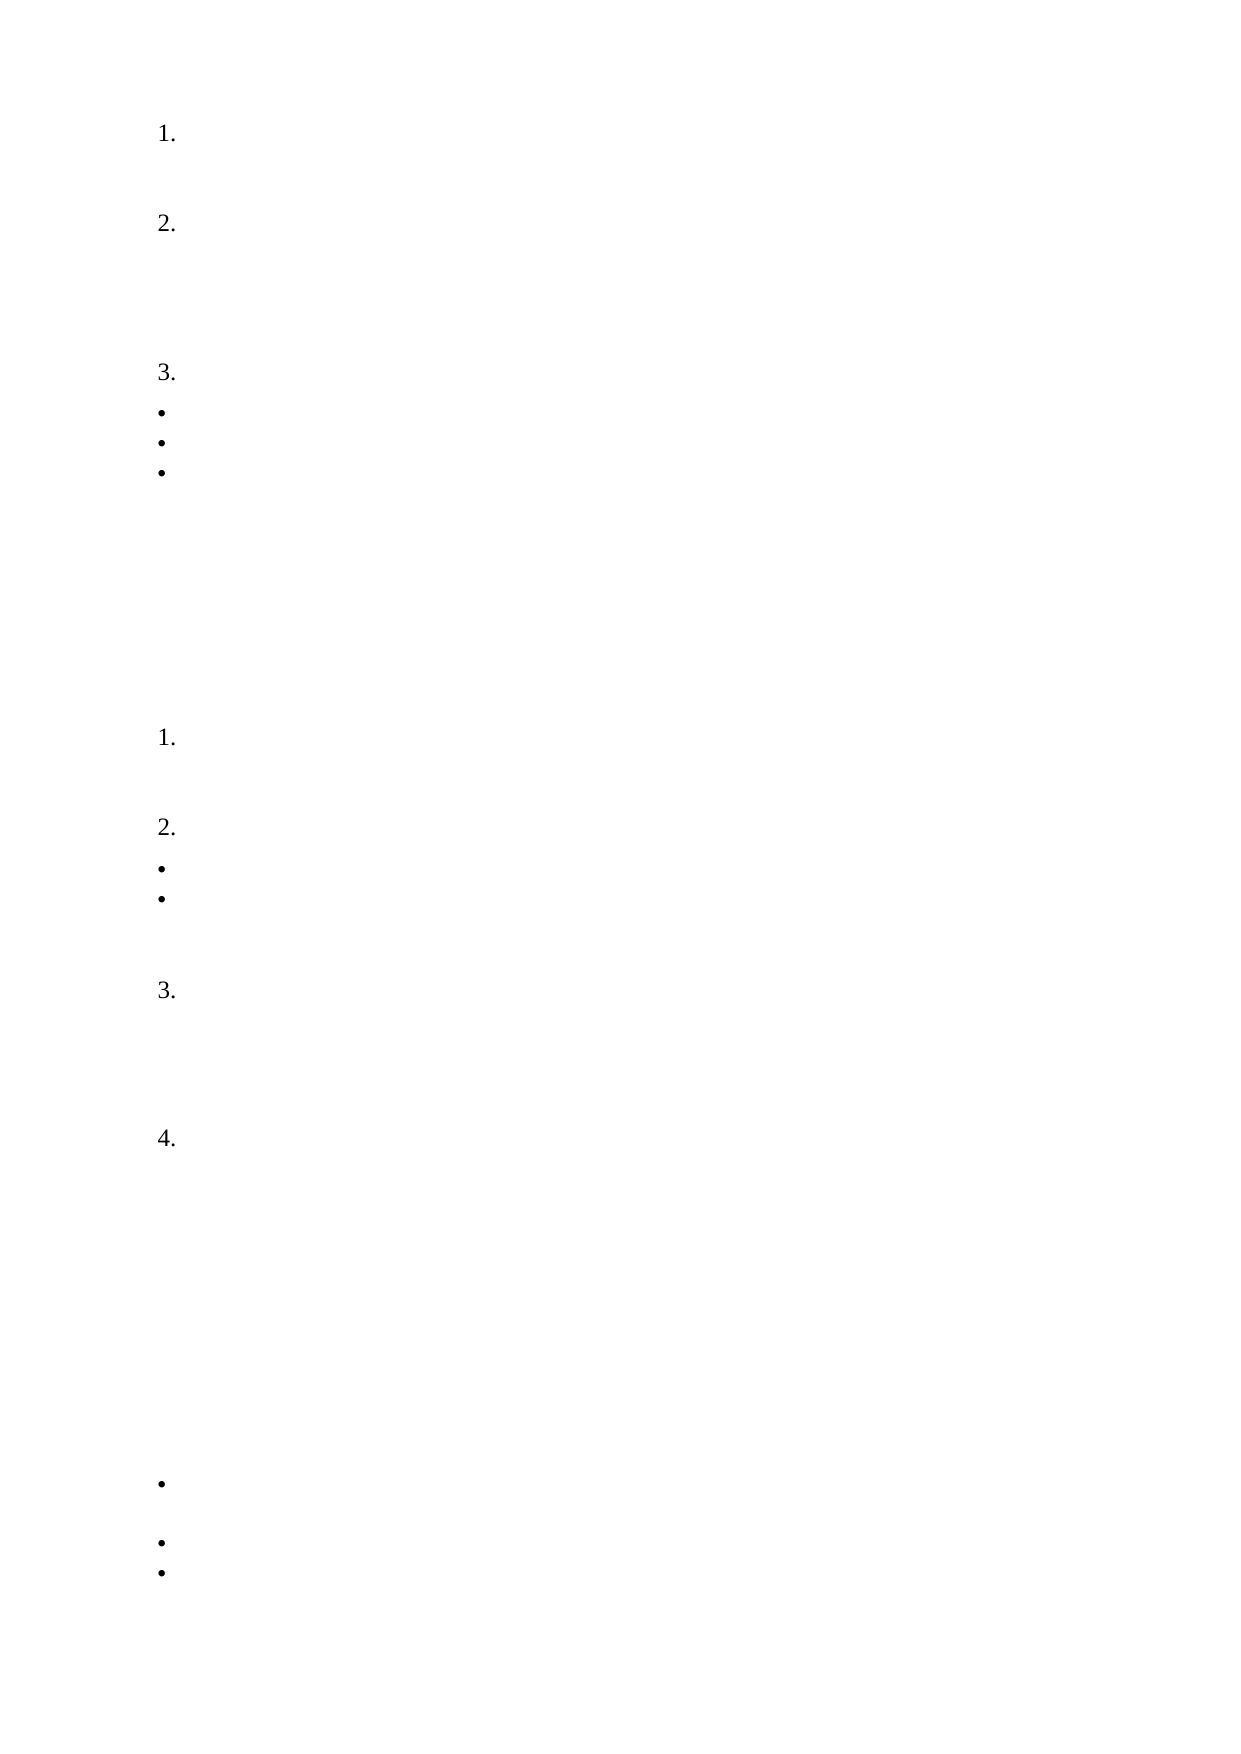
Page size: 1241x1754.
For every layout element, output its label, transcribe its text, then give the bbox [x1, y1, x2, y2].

list Longitud de Enlace: La distancia de equilibrio entre fuerzas atractivas y repulsivas. [187, 432, 1053, 458]
list La No-Observabilidad Directa del Enlace: Un enlace no es un objeto; es una manifestación de un estado energético favorable. No se puede "aislar" un enlace. Es un constructo teórico de inmenso poder predictivo, pero su naturaleza es inferencial. [187, 722, 1053, 809]
list El Problema de la Localización vs. Deslocalización: ¿Dónde reside exactamente el enlace? [187, 812, 1053, 841]
list La Teoría de Enlace de Valencia lo localiza entre pares de átomos. [187, 858, 1053, 884]
text Desde esta perspectiva, un enlace químico es el protocolo fundamental de comunicación que permite a los nodos (átomos) intercambiar información para crear un sistema de red (molécula). [187, 1362, 1053, 1445]
list Geometría Molecular: Explicada por la Repulsión de Pares Electrónicos de la Capa de Valencia (RPECV), que a su vez emerge de la teoría cuántica. [187, 462, 1053, 517]
list Energía de Enlace: Cuantifica la fuerza del enlace. [187, 402, 1053, 428]
subtitle Visión como Red de Redes de Información (Enlaces) [187, 1268, 1053, 1312]
list La Zona Gris de las Interacciones No Covalentes: Este es el mayor desafío para trazar la línea. ¿Es un puente de hidrógeno (O-H···O) un "enlace químico"? ¿Y las fuerzas de van der Waals? No hay un punto claro de corte, sino un espectro continuo de acoplamiento intermolecular, desde el enlace covalente fuerte (compartición de electrones) hasta interacciones débiles (polarización transitoria). La distinción es convencional, no fundamental. [187, 975, 1053, 1120]
list Conexión (Link): El enlace químico. Un canal de intercambio de densidad electrónica. [187, 1532, 1053, 1558]
list La Evidencia: El paradigma predice con éxito propiedades medibles: [187, 357, 1053, 386]
list Caso Límite: La Aparente Inestabilidad del Flúor (F₂): La molécula de F₂ tiene un orden de enlace 1, pero es notablemente débil. La simple TOM sugiere que no debería ser tan estable. La explicación requiere adentrarse en la correlación electrónica y los efectos de solapamiento, mostrando que nuestra definición simple de "orden de enlace" es a veces insuficiente. [187, 1123, 1053, 1239]
list El Mecanismo (Redistribución de Densidad Electrónica): La Teoría de Orbitales Moleculares (TOM) proporciona el marco más robusto. Los orbitales atómicos se solapan y se mezclan (forman combinaciones lineales) para crear orbitales moleculares deslocalizados. La ocupación de un orbital molecular enlazante, con densidad electrónica concentrada entre los núcleos, genera la fuerza cohesiva. [187, 208, 1053, 353]
text La línea entre "átomos interactuando" y "molécula formada" es un continuum. Las tensiones clave son: [187, 639, 1053, 693]
subtitle Las Fricciones y Problemas en la Frontera [187, 545, 1053, 589]
list El Principio Básico: Un enlace químico surge de la estabilización energética por compartimiento o transferencia de electrones de valencia. La energía total del sistema molecular es inferior a la suma de las energías de los átomos aislados. Este diferencial de energía es el enlace. [187, 118, 1053, 205]
list Nodo: Un átomo (núcleo + core electrónico), con su capa de valencia como puerto de comunicación. [187, 1473, 1053, 1528]
list Información Intercambiada: Spin, densidad de carga, momento angular. [187, 1562, 1053, 1587]
list La Teoría de Orbitales Moleculares lo deslocaliza sobre toda la molécula. Ambas son representaciones matemáticas diferentes y válidas de la misma realidad física. Esto revela que el "enlace" es, en parte, una herramienta de interpretación humana. [187, 888, 1053, 971]
